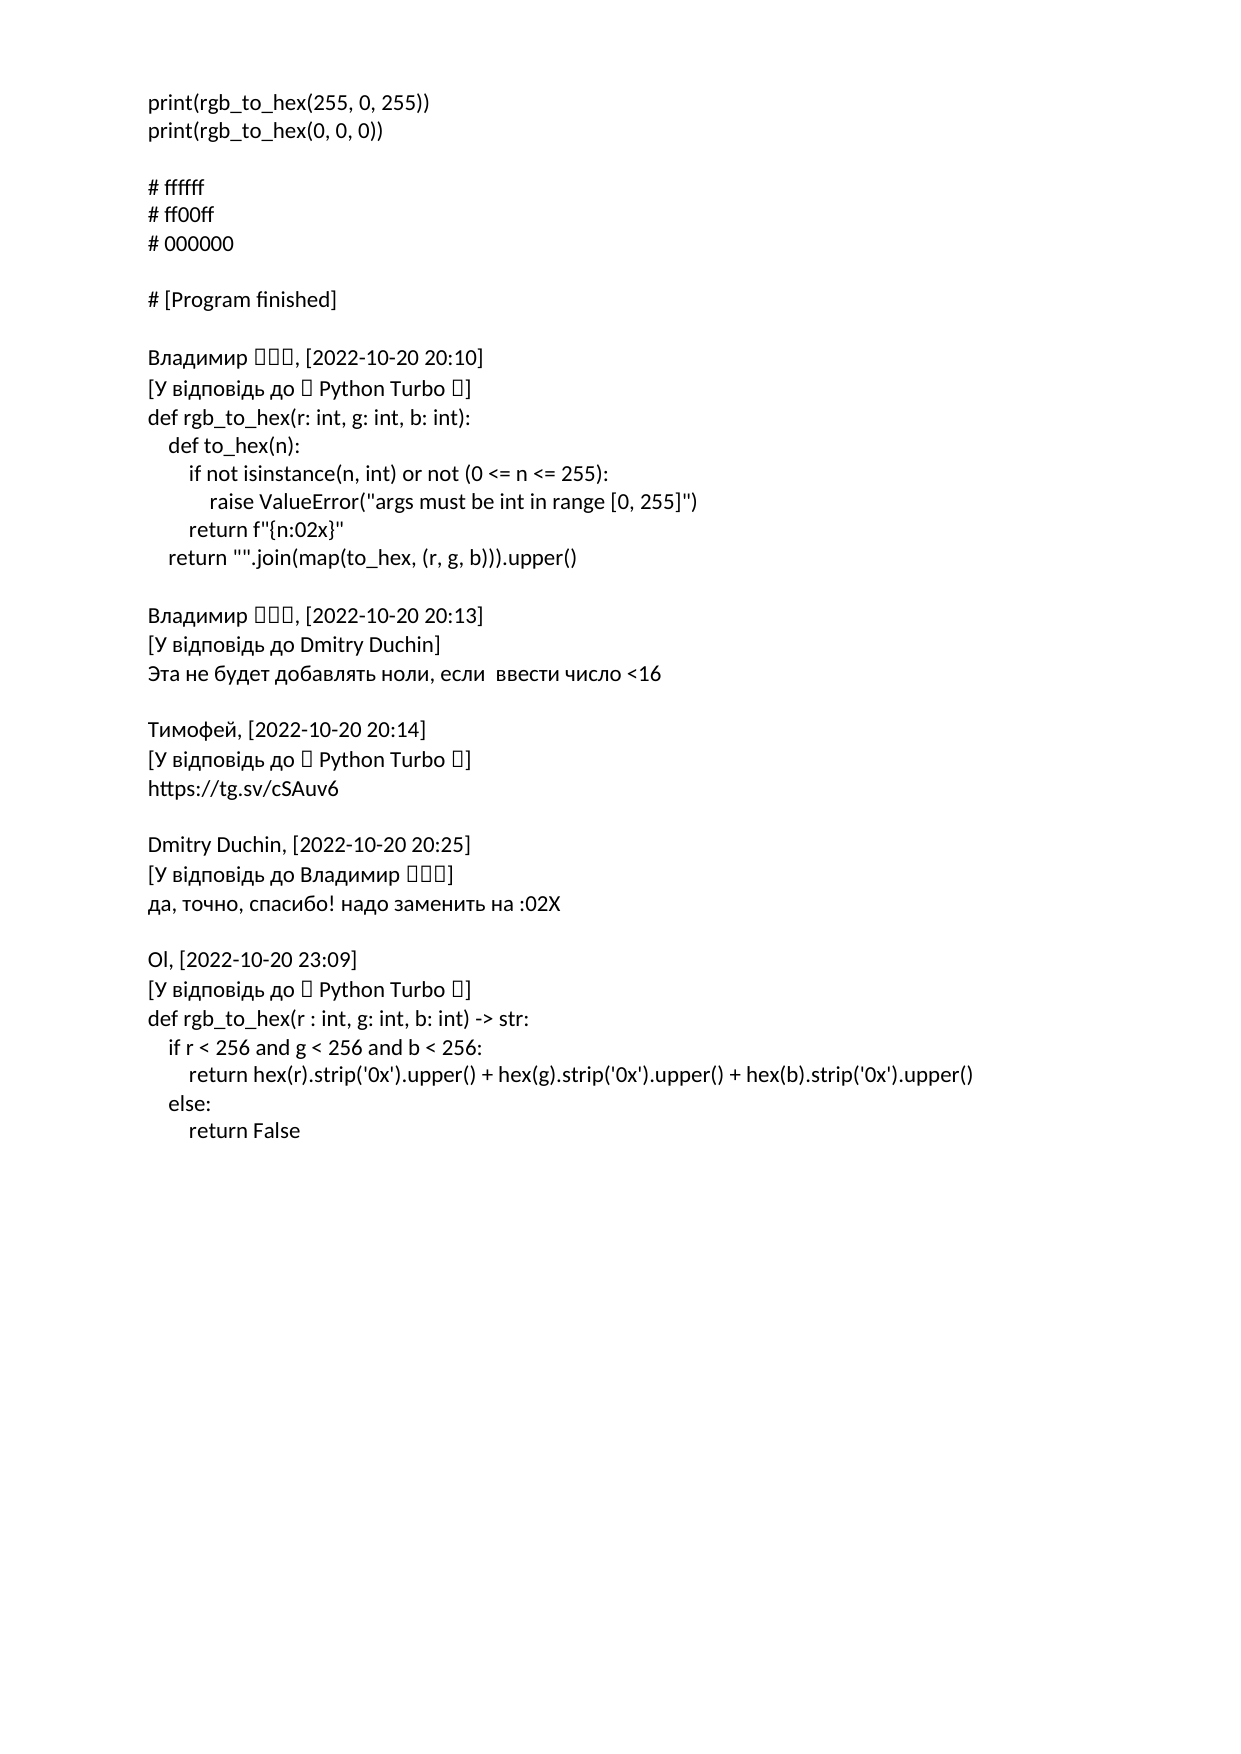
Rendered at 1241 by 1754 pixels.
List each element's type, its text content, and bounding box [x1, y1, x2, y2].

text [У відповідь до Dmitry Duchin] [148, 631, 1152, 659]
text print(rgb_to_hex(255, 0, 255)) [148, 88, 1152, 117]
text Эта не будет добавлять ноли, если ввести число <16 [148, 659, 1152, 687]
text [У відповідь до 🐍 Python Turbo 🐍] [148, 973, 1152, 1004]
text Dmitry Duchin, [2022-10-20 20:25] [148, 830, 1152, 858]
text # 000000 [148, 229, 1152, 257]
text # ffffff [148, 173, 1152, 201]
text # ff00ff [148, 201, 1152, 229]
text if not isinstance(n, int) or not (0 <= n <= 255): [148, 459, 1152, 487]
text Владимир 🤍💙🤍, [2022-10-20 20:10] [148, 341, 1152, 372]
text https://tg.sv/cSAuv6 [148, 774, 1152, 802]
text else: [148, 1089, 1152, 1117]
text [У відповідь до Владимир 🤍💙🤍] [148, 858, 1152, 889]
text return "".join(map(to_hex, (r, g, b))).upper() [148, 543, 1152, 571]
text def rgb_to_hex(r : int, g: int, b: int) -> str: [148, 1004, 1152, 1033]
text def to_hex(n): [148, 431, 1152, 459]
text # [Program finished] [148, 285, 1152, 313]
text if r < 256 and g < 256 and b < 256: [148, 1033, 1152, 1061]
text raise ValueError("args must be int in range [0, 255]") [148, 487, 1152, 515]
text да, точно, спасибо! надо заменить на :02X [148, 889, 1152, 917]
text return False [148, 1117, 1152, 1145]
text Ol, [2022-10-20 23:09] [148, 945, 1152, 973]
text return f"{n:02x}" [148, 515, 1152, 543]
text print(rgb_to_hex(0, 0, 0)) [148, 117, 1152, 144]
text def rgb_to_hex(r: int, g: int, b: int): [148, 403, 1152, 431]
text Тимофей, [2022-10-20 20:14] [148, 715, 1152, 743]
text [У відповідь до 🐍 Python Turbo 🐍] [148, 743, 1152, 774]
text Владимир 🤍💙🤍, [2022-10-20 20:13] [148, 599, 1152, 631]
text [У відповідь до 🐍 Python Turbo 🐍] [148, 372, 1152, 403]
text return hex(r).strip('0x').upper() + hex(g).strip('0x').upper() + hex(b).strip('0x').upper() [148, 1061, 1152, 1089]
